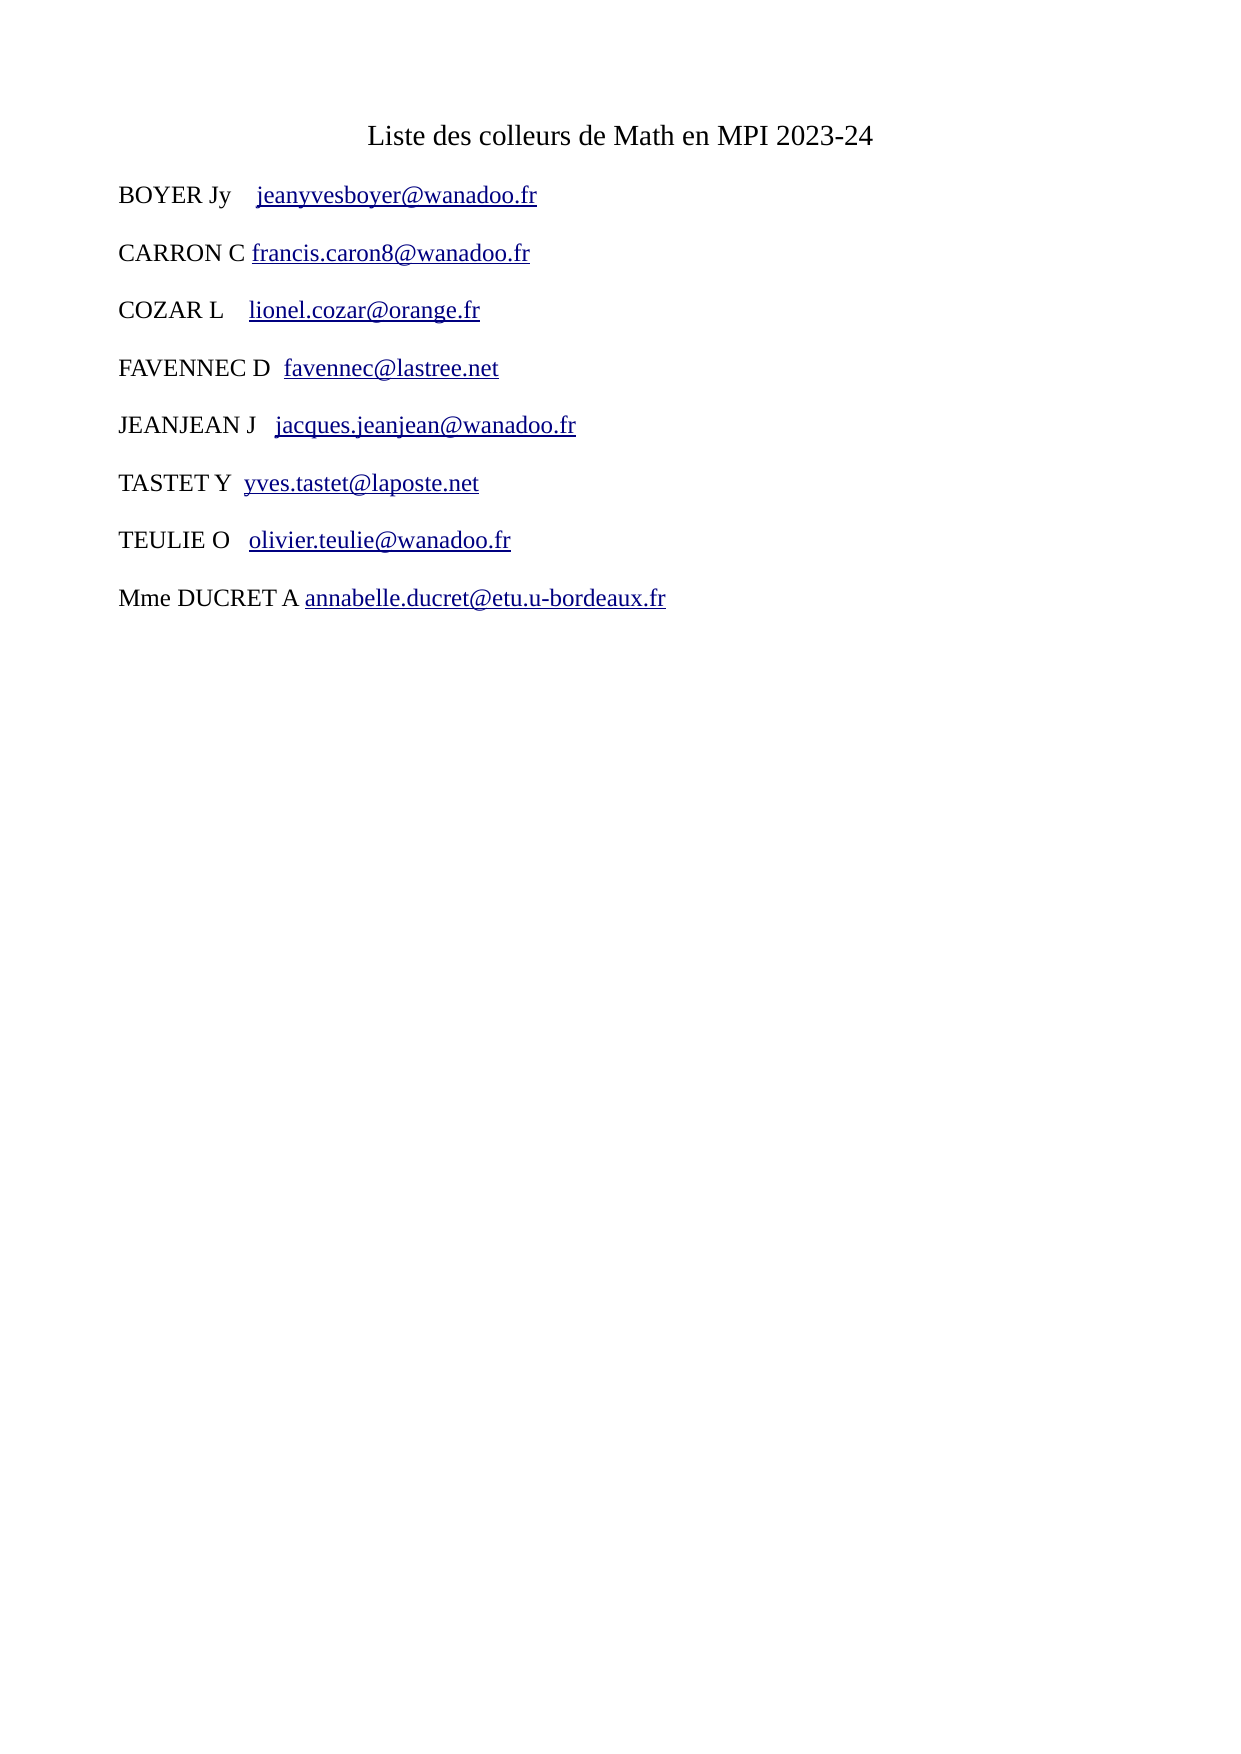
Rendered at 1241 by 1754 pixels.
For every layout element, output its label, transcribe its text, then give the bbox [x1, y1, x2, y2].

text COZAR L lionel.cozar@orange.fr [118, 295, 1122, 324]
text BOYER Jy jeanyvesboyer@wanadoo.fr [118, 180, 1122, 209]
text Mme DUCRET A annabelle.ducret@etu.u-bordeaux.fr [118, 583, 1122, 612]
text TASTET Y yves.tastet@laposte.net [118, 468, 1122, 497]
text TEULIE O olivier.teulie@wanadoo.fr [118, 525, 1122, 554]
text CARRON C francis.caron8@wanadoo.fr [118, 238, 1122, 267]
text FAVENNEC D favennec@lastree.net [118, 353, 1122, 382]
text Liste des colleurs de Math en MPI 2023-24 [118, 118, 1122, 152]
text JEANJEAN J jacques.jeanjean@wanadoo.fr [118, 410, 1122, 439]
